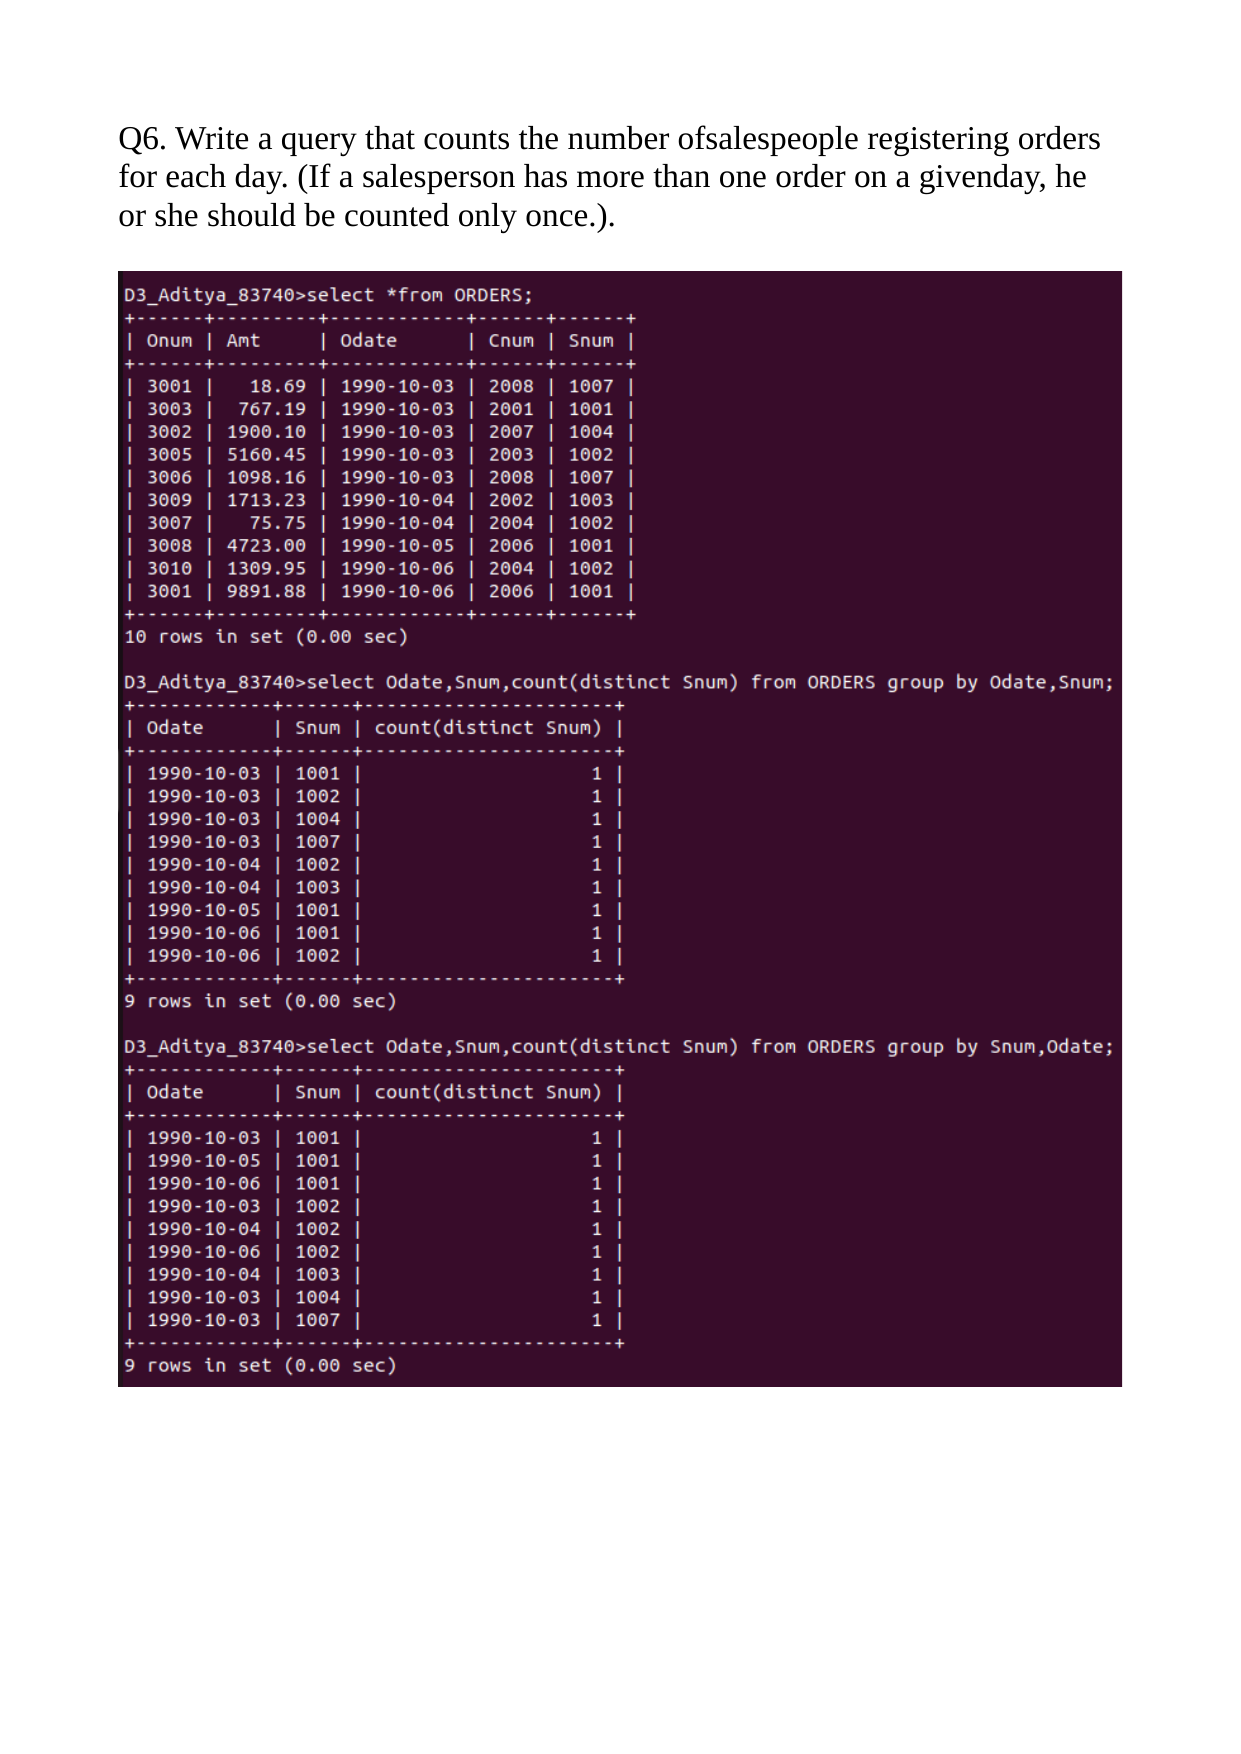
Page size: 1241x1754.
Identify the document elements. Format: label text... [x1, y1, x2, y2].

text Q6. Write a query that counts the number ofsalespeople registering orders for each day. (If a salesperson has more than one order on a givenday, he or she should be counted only once.). [118, 118, 1122, 233]
picture [118, 271, 1123, 1387]
